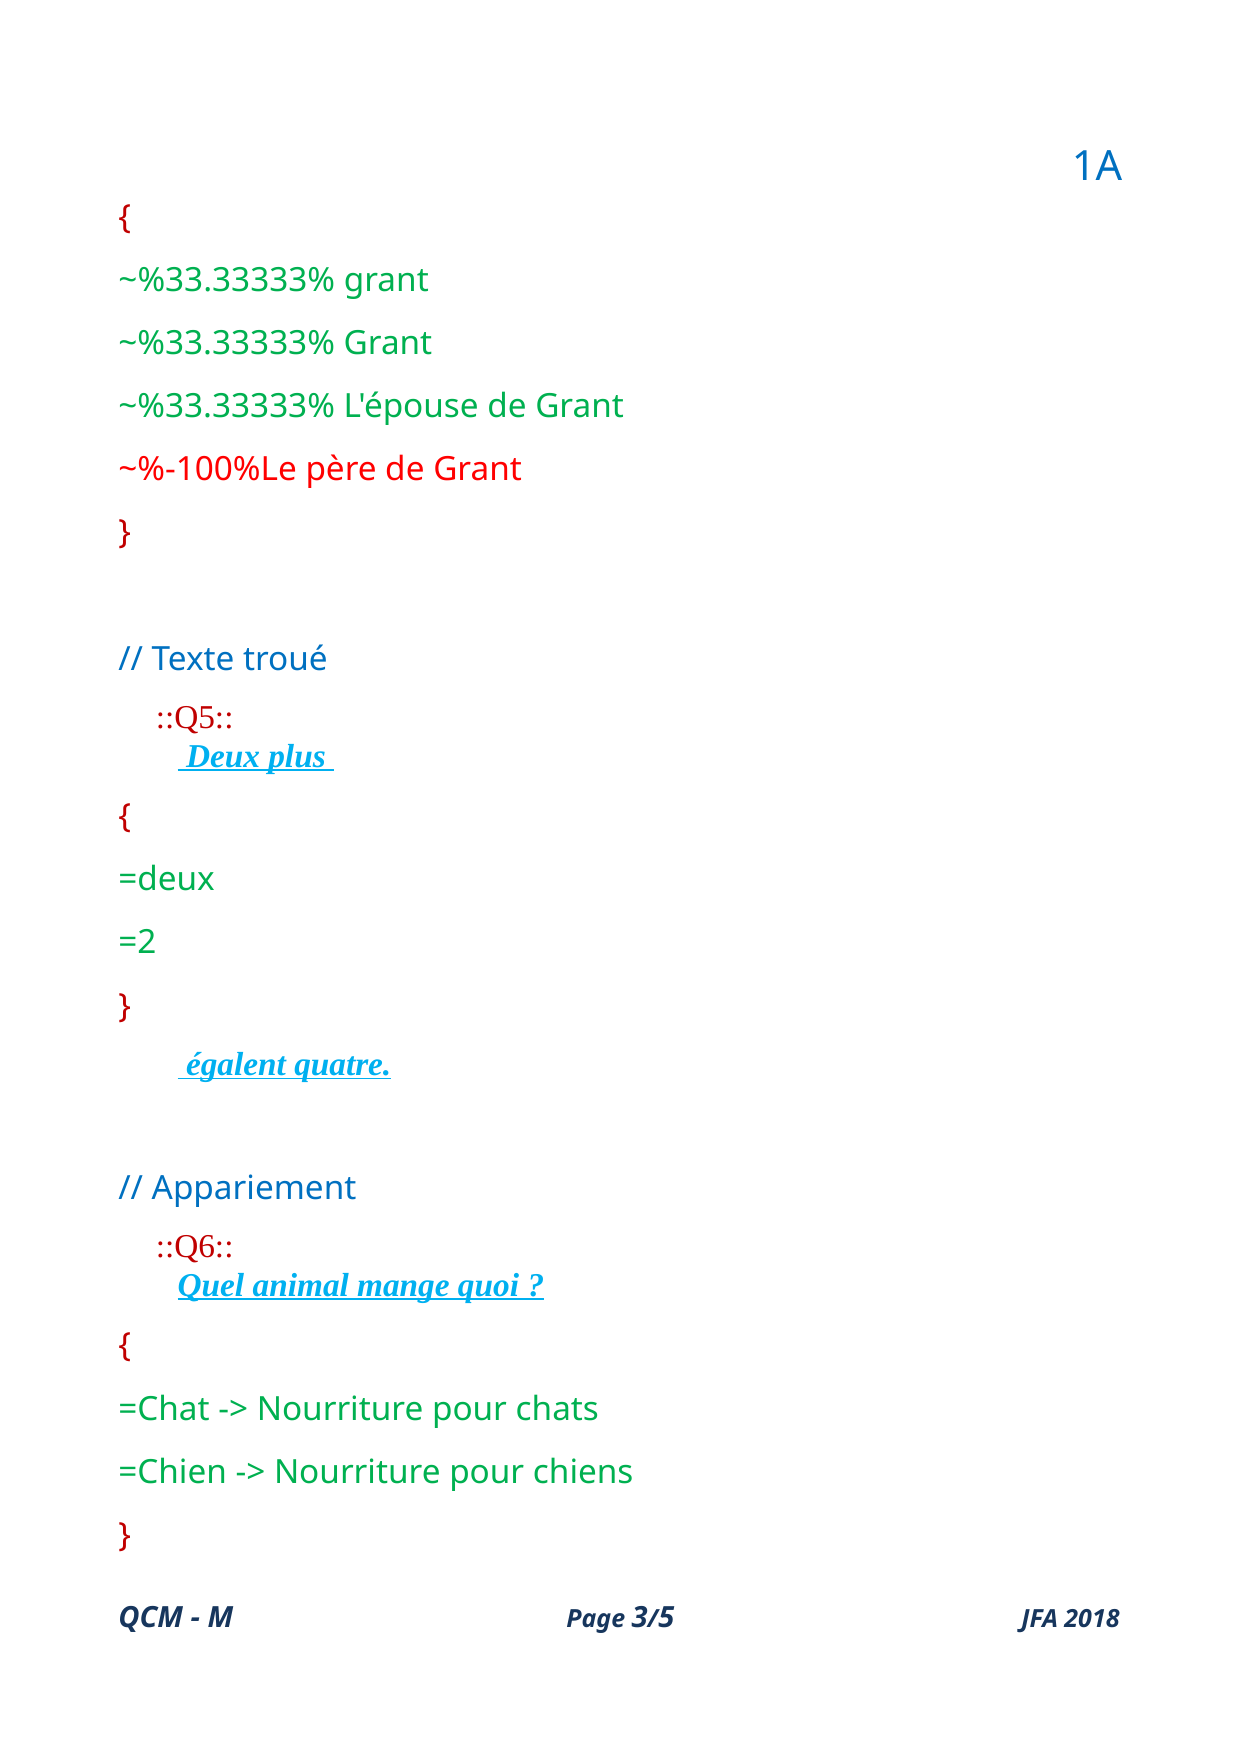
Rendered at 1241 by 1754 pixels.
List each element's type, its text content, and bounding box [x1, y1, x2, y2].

text } [118, 1511, 1122, 1556]
text // Texte troué [118, 634, 1122, 680]
text ~%33.33333% L'épouse de Grant [118, 382, 1122, 427]
text Deux plus [177, 736, 1122, 774]
text =Chien -> Nourriture pour chiens [118, 1447, 1122, 1493]
text =Chat -> Nourriture pour chats [118, 1384, 1122, 1430]
text { [118, 792, 1122, 837]
text =2 [118, 918, 1122, 964]
text { [118, 193, 1122, 238]
text // Appariement [118, 1164, 1122, 1209]
text Quel animal mange quoi ? [177, 1265, 1122, 1303]
text ~%-100%Le père de Grant [118, 445, 1122, 491]
text { [118, 1321, 1122, 1367]
text } [118, 508, 1122, 554]
text =deux [118, 855, 1122, 901]
text ~%33.33333% Grant [118, 319, 1122, 364]
text } [118, 981, 1122, 1027]
text égalent quatre. [177, 1044, 1122, 1083]
text ~%33.33333% grant [118, 256, 1122, 301]
